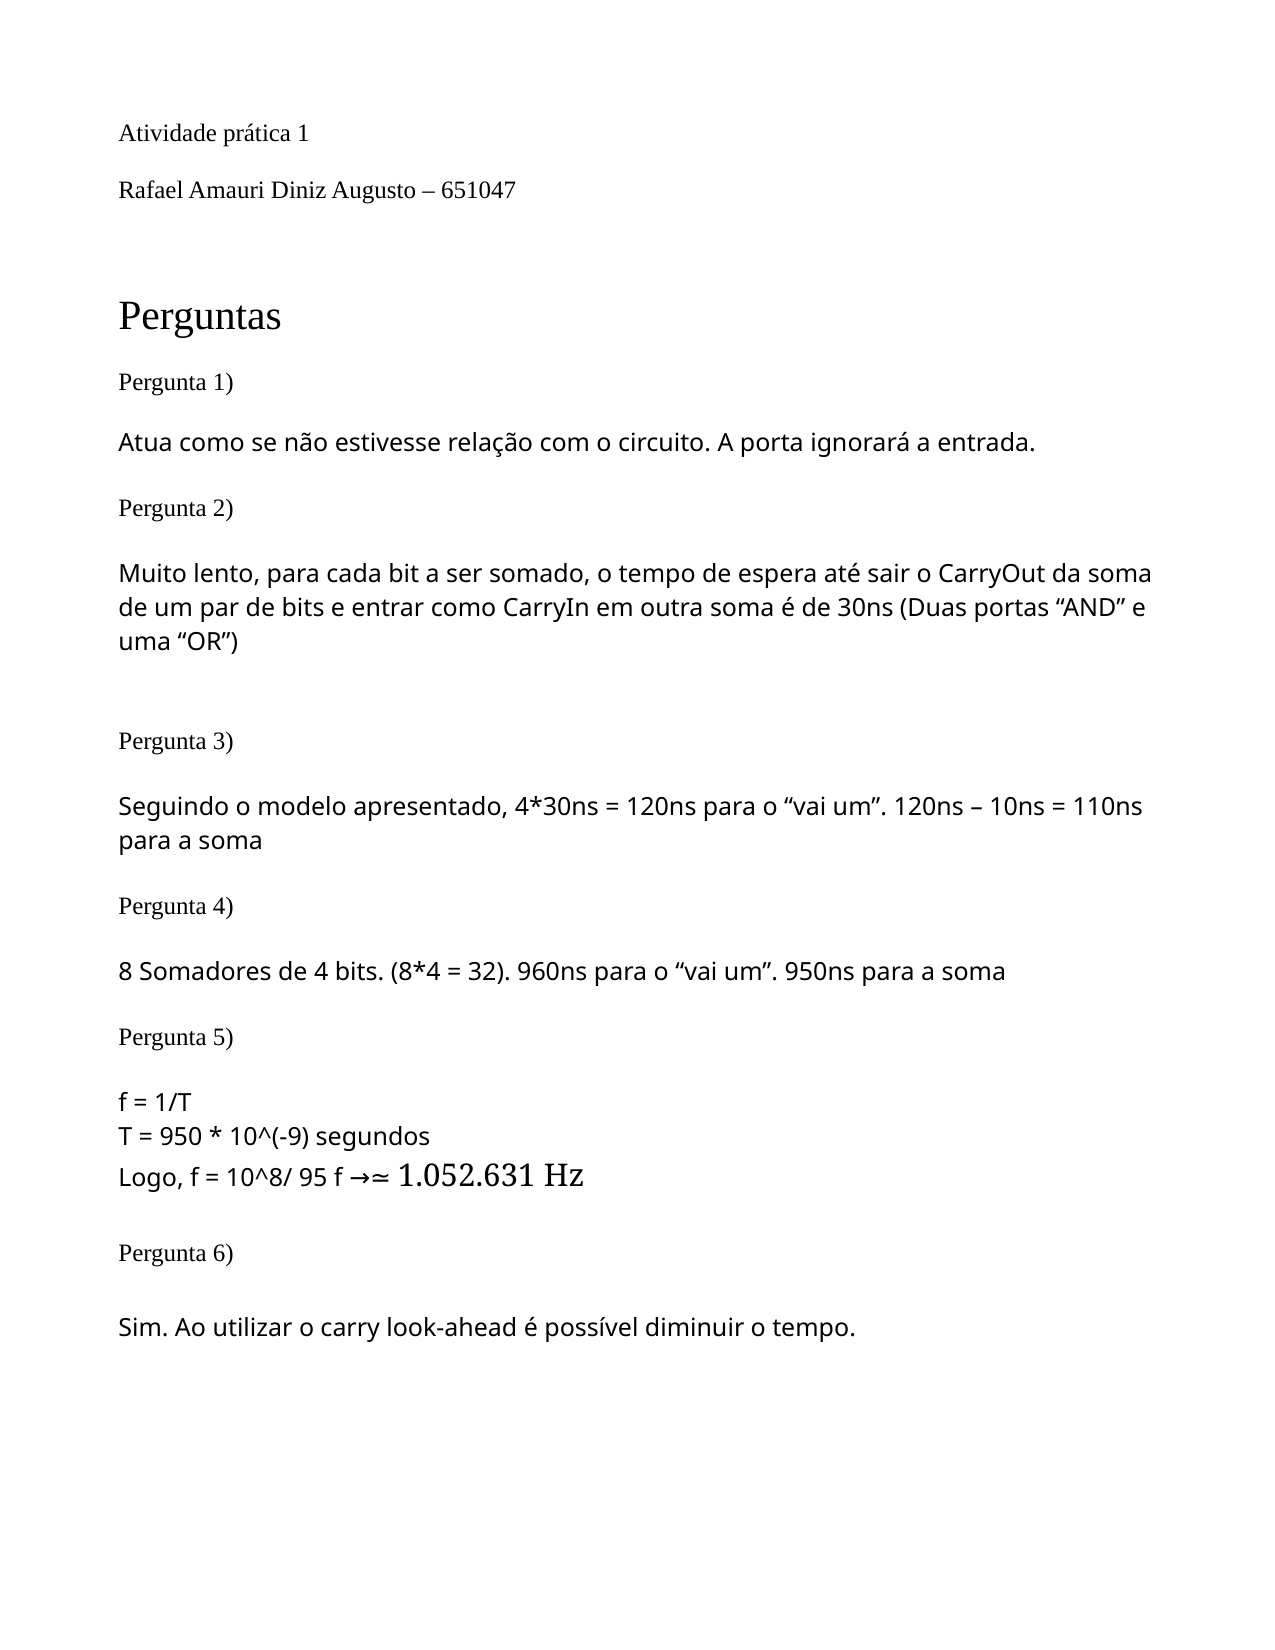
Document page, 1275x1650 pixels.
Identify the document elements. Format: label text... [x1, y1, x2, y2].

text Pergunta 2) [118, 493, 1157, 522]
text Atua como se não estivesse relação com o circuito. A porta ignorará a entrada. [118, 425, 1157, 459]
text Rafael Amauri Diniz Augusto – 651047 [118, 176, 1157, 204]
text Pergunta 1) [118, 367, 1157, 396]
text Seguindo o modelo apresentado, 4*30ns = 120ns para o “vai um”. 120ns – 10ns = 110ns para a soma [118, 789, 1157, 857]
text Pergunta 4) [118, 891, 1157, 920]
text Perguntas [118, 291, 1157, 338]
text Muito lento, para cada bit a ser somado, o tempo de espera até sair o CarryOut da soma de um par de bits e entrar como CarryIn em outra soma é de 30ns (Duas portas “AND” e uma “OR”) [118, 556, 1157, 658]
text Sim. Ao utilizar o carry look-ahead é possível diminuir o tempo. [118, 1309, 1157, 1343]
text 8 Somadores de 4 bits. (8*4 = 32). 960ns para o “vai um”. 950ns para a soma [118, 954, 1157, 988]
text Atividade prática 1 [118, 118, 1157, 147]
text Pergunta 6) [118, 1238, 1157, 1267]
text Pergunta 5) [118, 1022, 1157, 1051]
text f = 1/T T = 950 * 10^(-9) segundos Logo, f = 10^8/ 95 f →≃ 1.052.631 Hz [118, 1085, 1157, 1196]
text Pergunta 3) [118, 726, 1157, 755]
